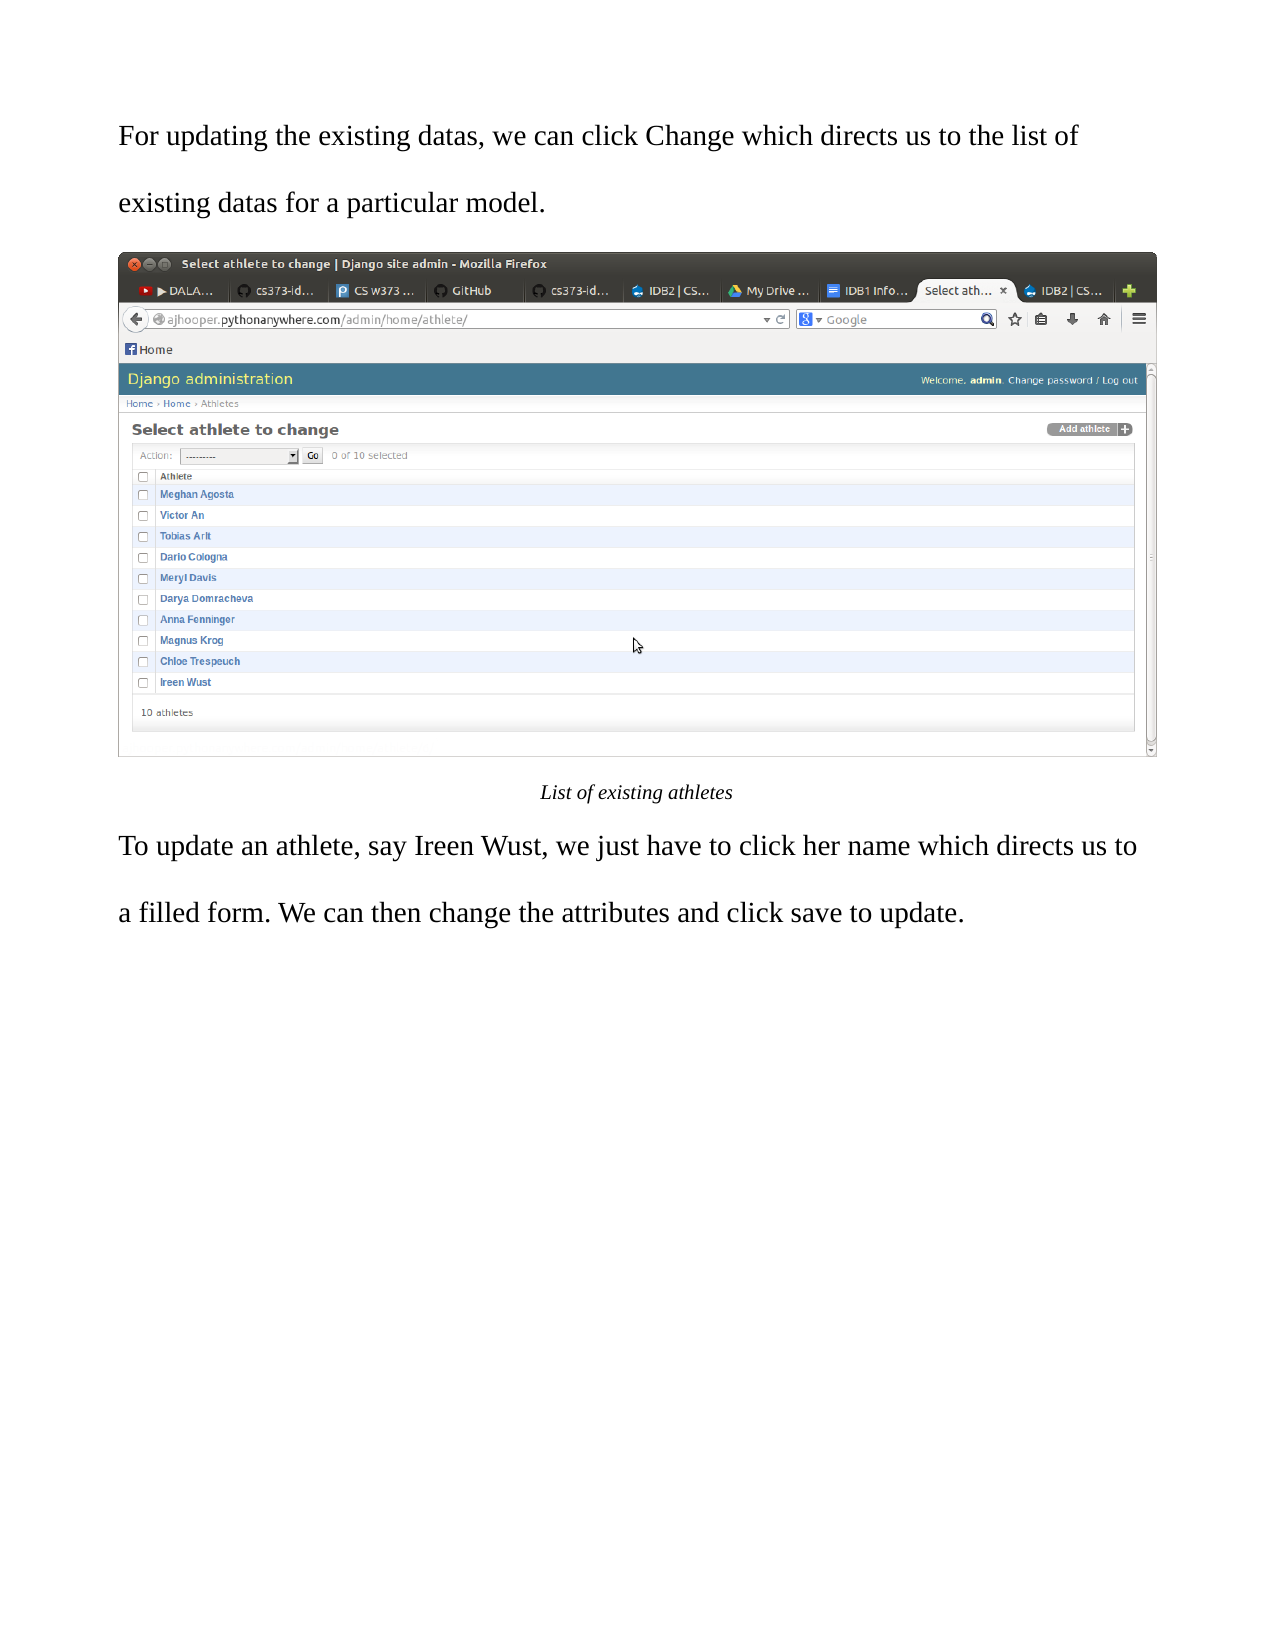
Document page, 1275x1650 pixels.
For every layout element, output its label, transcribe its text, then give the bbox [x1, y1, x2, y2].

picture [118, 252, 1157, 757]
text List of existing athletes [118, 757, 1157, 804]
text For updating the existing datas, we can click Change which directs us to the list of existing datas for a particular model. [118, 118, 1157, 219]
text To update an athlete, say Ireen Wust, we just have to click her name which directs us to a filled form. We can then change the attributes and click save to update. [118, 828, 1157, 929]
